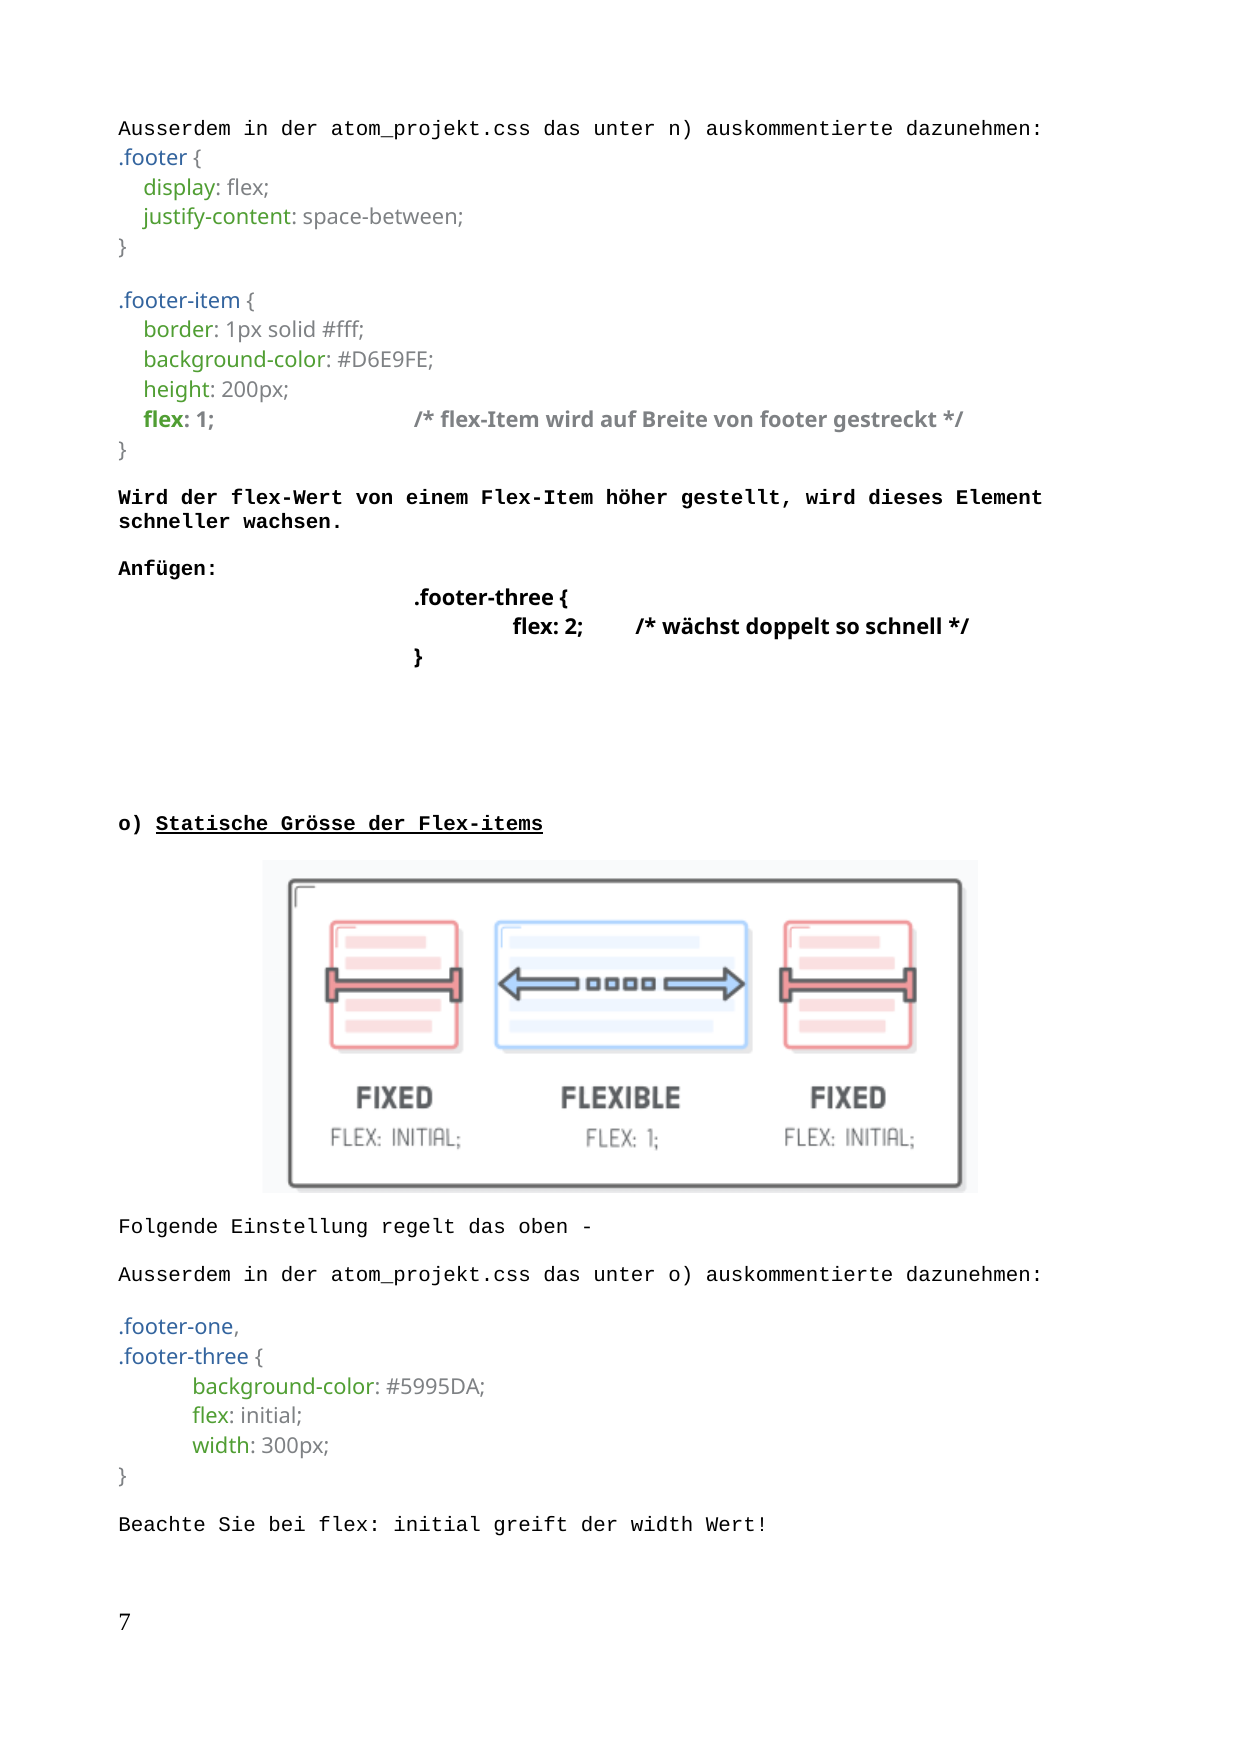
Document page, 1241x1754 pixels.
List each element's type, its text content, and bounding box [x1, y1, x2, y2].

text Folgende Einstellung regelt das oben - [118, 1217, 1122, 1240]
text o) Statische Grösse der Flex-items [118, 813, 1122, 836]
text background-color: #D6E9FE; [118, 344, 1122, 374]
text border: 1px solid #fff; [118, 314, 1122, 344]
text height: 200px; [118, 374, 1122, 404]
text .footer-item { [118, 284, 1122, 314]
text } [118, 641, 1122, 671]
text flex: initial; [118, 1401, 1122, 1430]
text width: 300px; [118, 1430, 1122, 1460]
picture [262, 860, 978, 1193]
text flex: 2; /* wächst doppelt so schnell */ [118, 611, 1122, 641]
text .footer-one, [118, 1311, 1122, 1341]
text display: flex; [118, 172, 1122, 201]
text } [118, 433, 1122, 463]
text Ausserdem in der atom_projekt.css das unter o) auskommentierte dazunehmen: [118, 1264, 1122, 1287]
text flex: 1; /* flex-Item wird auf Breite von footer gestreckt */ [118, 404, 1122, 433]
text background-color: #5995DA; [118, 1371, 1122, 1401]
text .footer-three { [118, 1341, 1122, 1371]
text } [118, 1460, 1122, 1490]
text } [118, 231, 1122, 261]
text .footer-three { [118, 582, 1122, 611]
text Wird der flex-Wert von einem Flex-Item höher gestellt, wird dieses Element schneller wachsen. [118, 487, 1122, 534]
text Ausserdem in der atom_projekt.css das unter n) auskommentierte dazunehmen: [118, 118, 1122, 142]
text justify-content: space-between; [118, 201, 1122, 231]
text Beachte Sie bei flex: initial greift der width Wert! [118, 1513, 1122, 1537]
text .footer { [118, 142, 1122, 172]
text Anfügen: [118, 558, 1122, 582]
